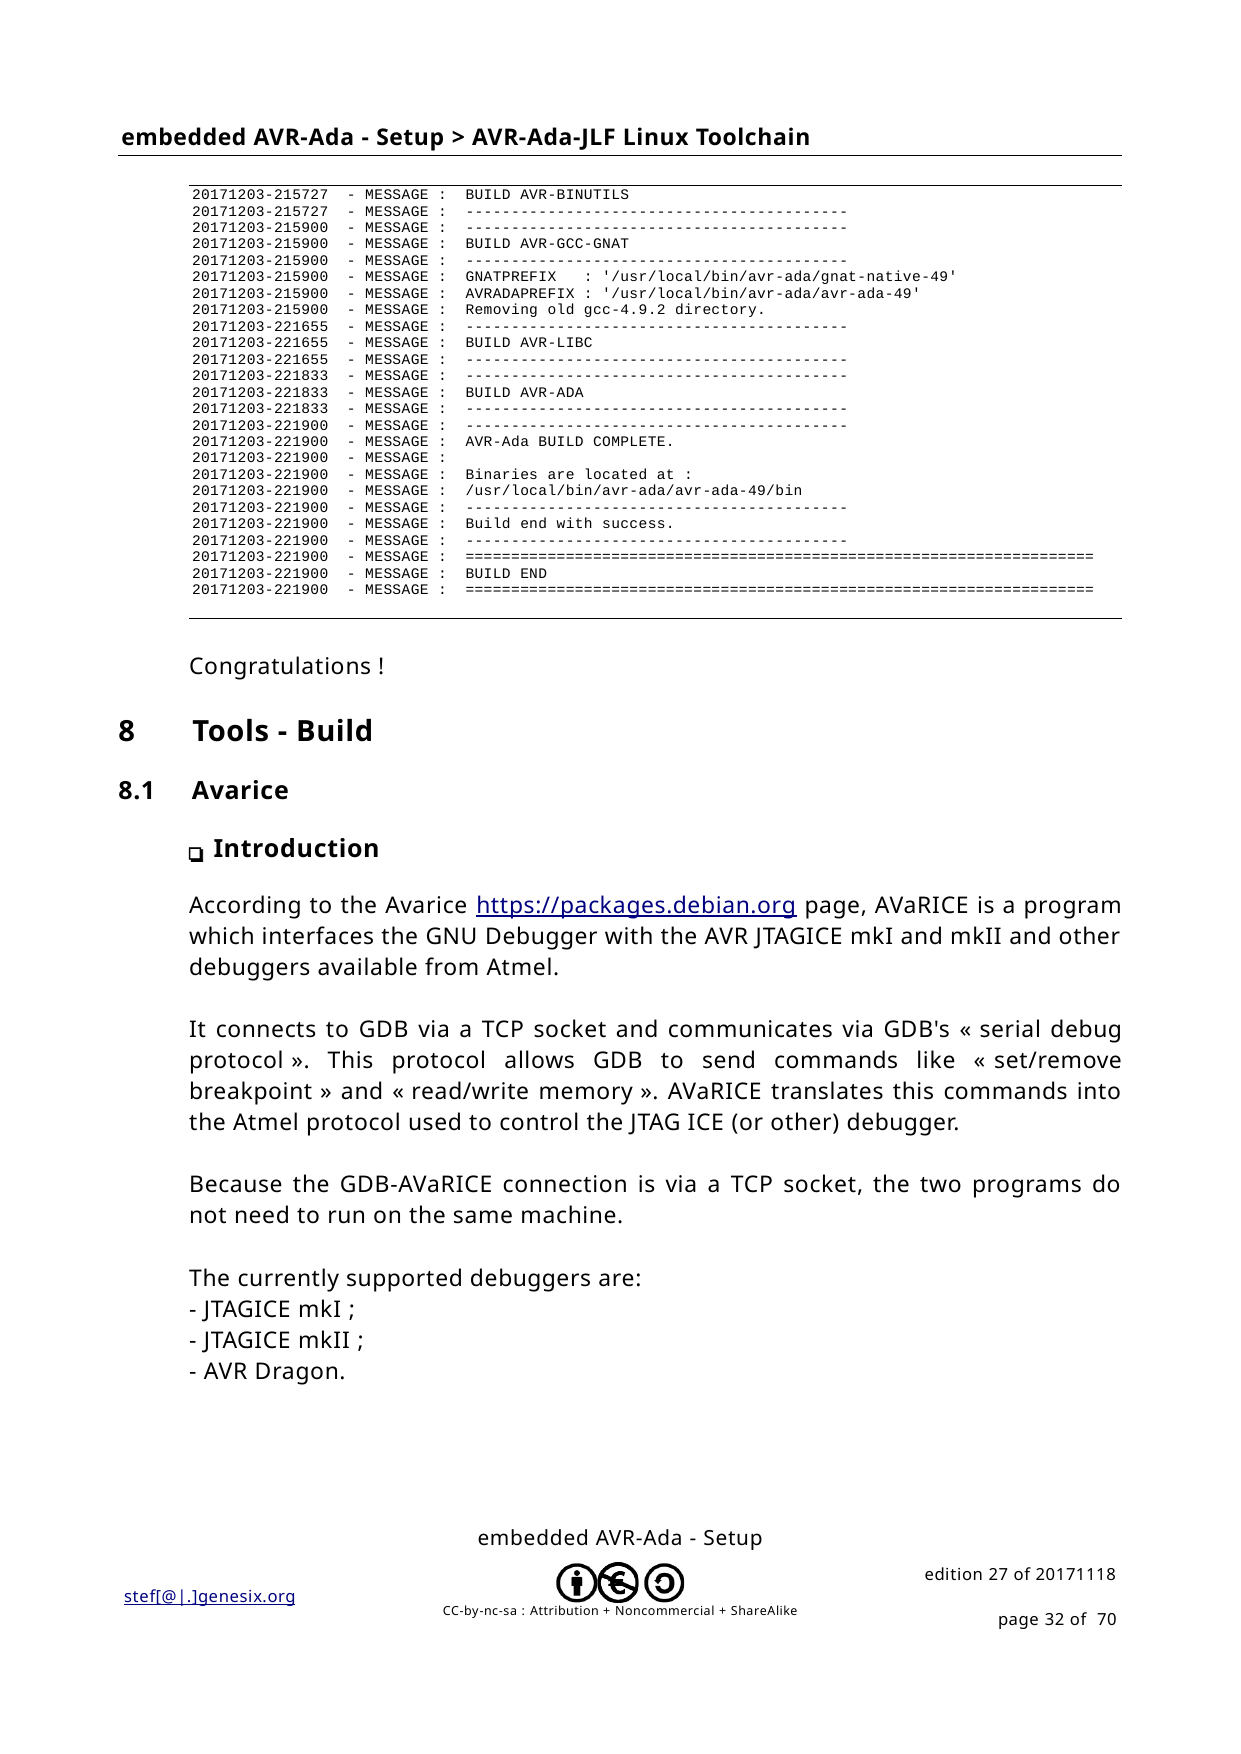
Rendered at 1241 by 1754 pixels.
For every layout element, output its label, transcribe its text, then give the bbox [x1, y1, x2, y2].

list 20171203-221900 - MESSAGE : [189, 448, 1122, 464]
list 20171203-215900 - MESSAGE : GNATPREFIX : '/usr/local/bin/avr-ada/gnat-native-49' 20171203-215900 - MESSAGE : AVRADAPREFIX : '/usr/local/bin/avr-ada/avr-ada-49' [189, 267, 1122, 300]
list 20171203-215900 - MESSAGE : Removing old gcc-4.9.2 directory. [189, 300, 1122, 316]
list 20171203-221900 - MESSAGE : ===================================================================== [189, 547, 1122, 563]
list 20171203-221900 - MESSAGE : ===================================================================== [189, 579, 1122, 618]
text - JTAGICE mkI ; [189, 1293, 1122, 1324]
list 20171203-221900 - MESSAGE : /usr/local/bin/avr-ada/avr-ada-49/bin [189, 481, 1122, 497]
text - JTAGICE mkII ; [189, 1324, 1122, 1355]
picture [643, 1562, 685, 1603]
list 20171203-221833 - MESSAGE : ------------------------------------------ [189, 366, 1122, 382]
list 20171203-221900 - MESSAGE : ------------------------------------------ [189, 530, 1122, 547]
list 20171203-221655 - MESSAGE : ------------------------------------------ [189, 316, 1122, 333]
subtitle Introduction [189, 831, 1122, 877]
list 20171203-215727 - MESSAGE : ------------------------------------------ [189, 201, 1122, 217]
list 20171203-221833 - MESSAGE : ------------------------------------------ [189, 398, 1122, 415]
list 20171203-221900 - MESSAGE : AVR-Ada BUILD COMPLETE. [189, 431, 1122, 448]
subtitle Tools - Build [118, 710, 1122, 749]
list 20171203-221833 - MESSAGE : BUILD AVR-ADA [189, 382, 1122, 398]
text Because the GDB-AVaRICE connection is via a TCP socket, the two programs do not need to run on the same machine. [189, 1168, 1122, 1231]
list 20171203-221900 - MESSAGE : ------------------------------------------ [189, 415, 1122, 431]
list 20171203-221900 - MESSAGE : ------------------------------------------ [189, 497, 1122, 514]
list 20171203-221900 - MESSAGE : Binaries are located at : [189, 464, 1122, 481]
list 20171203-215727 - MESSAGE : BUILD AVR-BINUTILS [189, 186, 1122, 201]
text - AVR Dragon. [189, 1355, 1122, 1386]
subtitle Avarice [118, 773, 1122, 807]
list 20171203-221900 - MESSAGE : BUILD END [189, 563, 1122, 579]
text According to the Avarice https://packages.debian.org page, AVaRICE is a program which interfaces the GNU Debugger with the AVR JTAGICE mkI and mkII and other debuggers available from Atmel. [189, 889, 1122, 982]
list 20171203-221900 - MESSAGE : Build end with success. [189, 514, 1122, 530]
list 20171203-215900 - MESSAGE : BUILD AVR-GCC-GNAT [189, 234, 1122, 250]
picture [555, 1562, 639, 1603]
list 20171203-215900 - MESSAGE : ------------------------------------------ [189, 250, 1122, 267]
text Congratulations ! [189, 649, 1122, 681]
list 20171203-221655 - MESSAGE : BUILD AVR-LIBC [189, 333, 1122, 349]
text The currently supported debuggers are: [189, 1262, 1122, 1293]
text It connects to GDB via a TCP socket and communicates via GDB's « serial debug protocol ». This protocol allows GDB to send commands like « set/remove breakpoint » and « read/write memory ». AVaRICE translates this commands into the Atmel protocol used to control the JTAG ICE (or other) debugger. [189, 1013, 1122, 1137]
list 20171203-221655 - MESSAGE : ------------------------------------------ [189, 349, 1122, 366]
list 20171203-215900 - MESSAGE : ------------------------------------------ [189, 217, 1122, 234]
